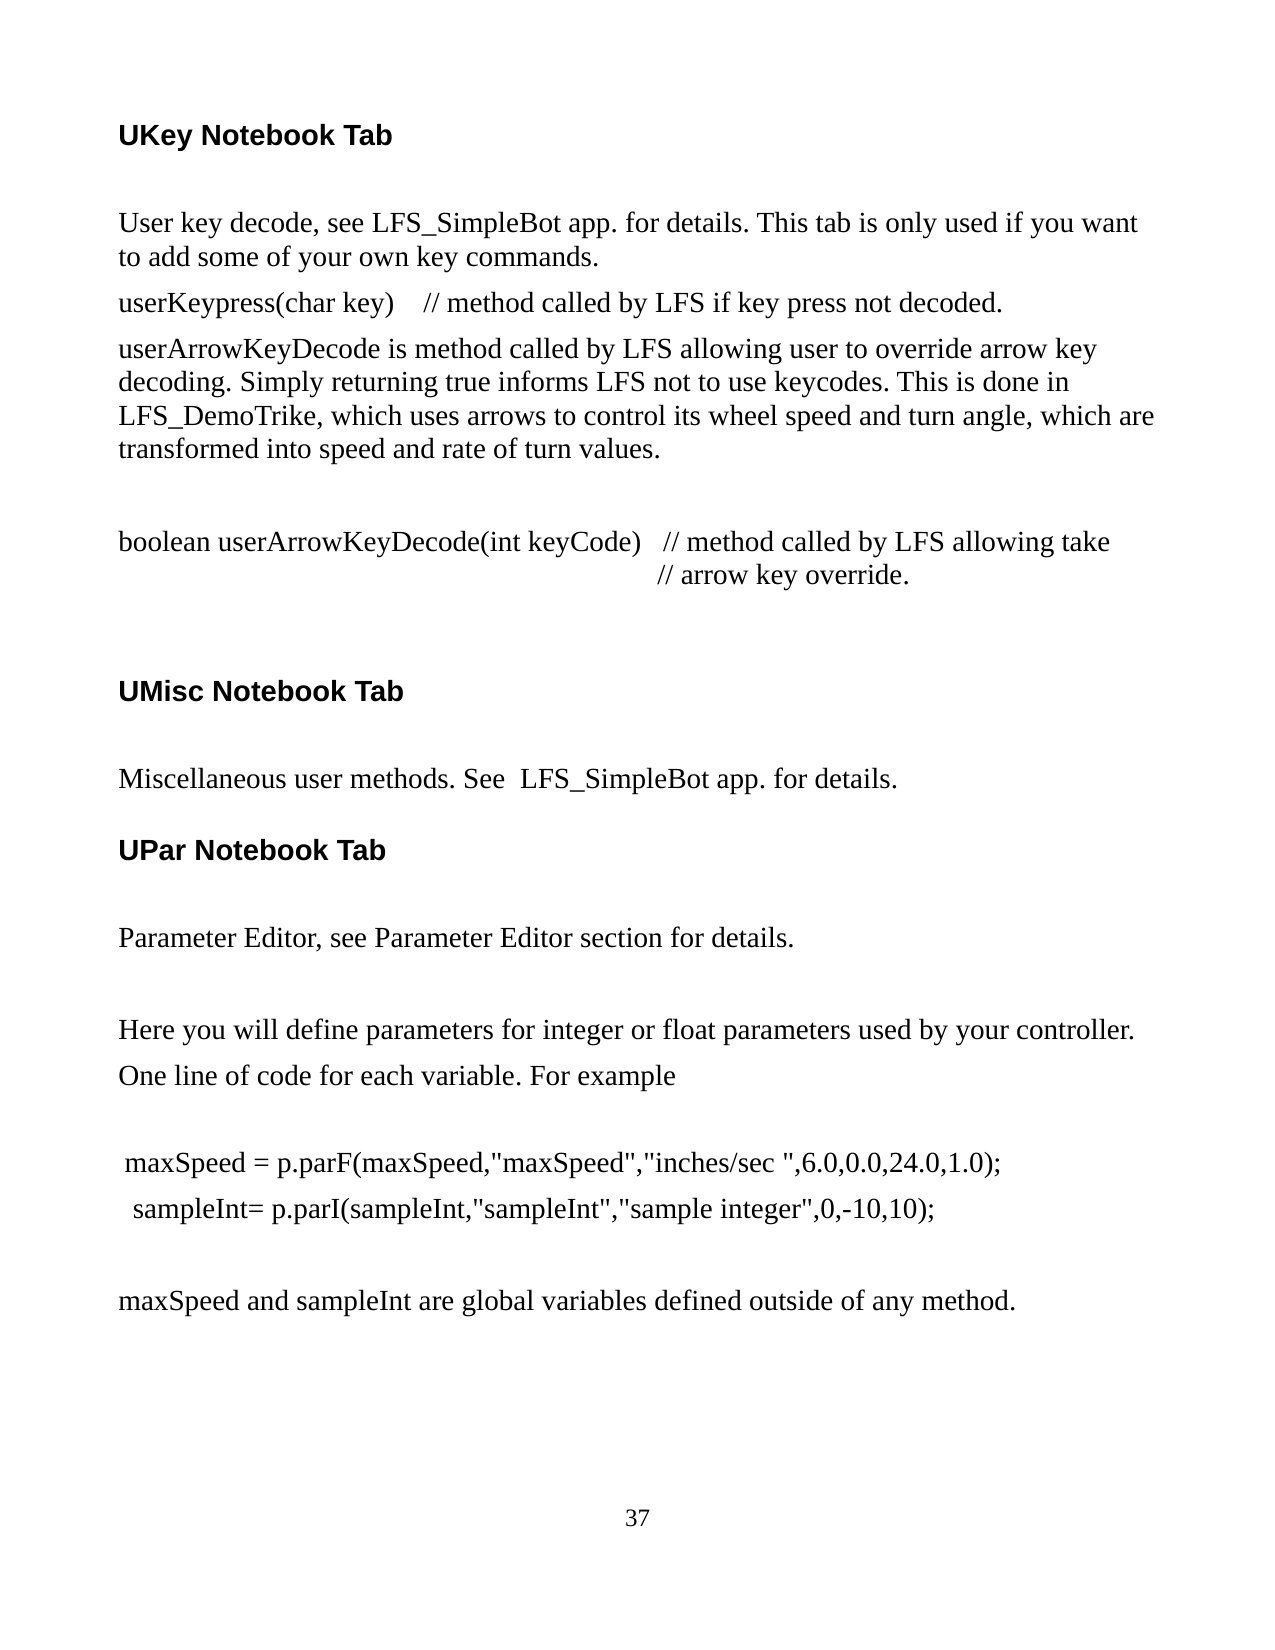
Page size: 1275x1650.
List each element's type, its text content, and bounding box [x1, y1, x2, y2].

text Parameter Editor, see Parameter Editor section for details. [118, 920, 1157, 953]
text boolean userArrowKeyDecode(int keyCode) // method called by LFS allowing take // arrow key override. [118, 524, 1157, 591]
text User key decode, see LFS_SimpleBot app. for details. This tab is only used if you want to add some of your own key commands. [118, 205, 1157, 272]
text maxSpeed and sampleInt are global variables defined outside of any method. [118, 1283, 1157, 1317]
subtitle UMisc Notebook Tab [118, 674, 1157, 708]
text Miscellaneous user methods. See LFS_SimpleBot app. for details. [118, 762, 1157, 795]
text Here you will define parameters for integer or float parameters used by your controller. [118, 1012, 1157, 1046]
text One line of code for each variable. For example [118, 1058, 1157, 1092]
subtitle UPar Notebook Tab [118, 833, 1157, 866]
subtitle UKey Notebook Tab [118, 118, 1157, 152]
text maxSpeed = p.parF(maxSpeed,"maxSpeed","inches/sec ",6.0,0.0,24.0,1.0); [118, 1145, 1157, 1179]
text userKeypress(char key) // method called by LFS if key press not decoded. [118, 285, 1157, 318]
text sampleInt= p.parI(sampleInt,"sampleInt","sample integer",0,-10,10); [118, 1191, 1157, 1225]
text userArrowKeyDecode is method called by LFS allowing user to override arrow key decoding. Simply returning true informs LFS not to use keycodes. This is done in LFS_DemoTrike, which uses arrows to control its wheel speed and turn angle, which are transformed into speed and rate of turn values. [118, 331, 1157, 465]
